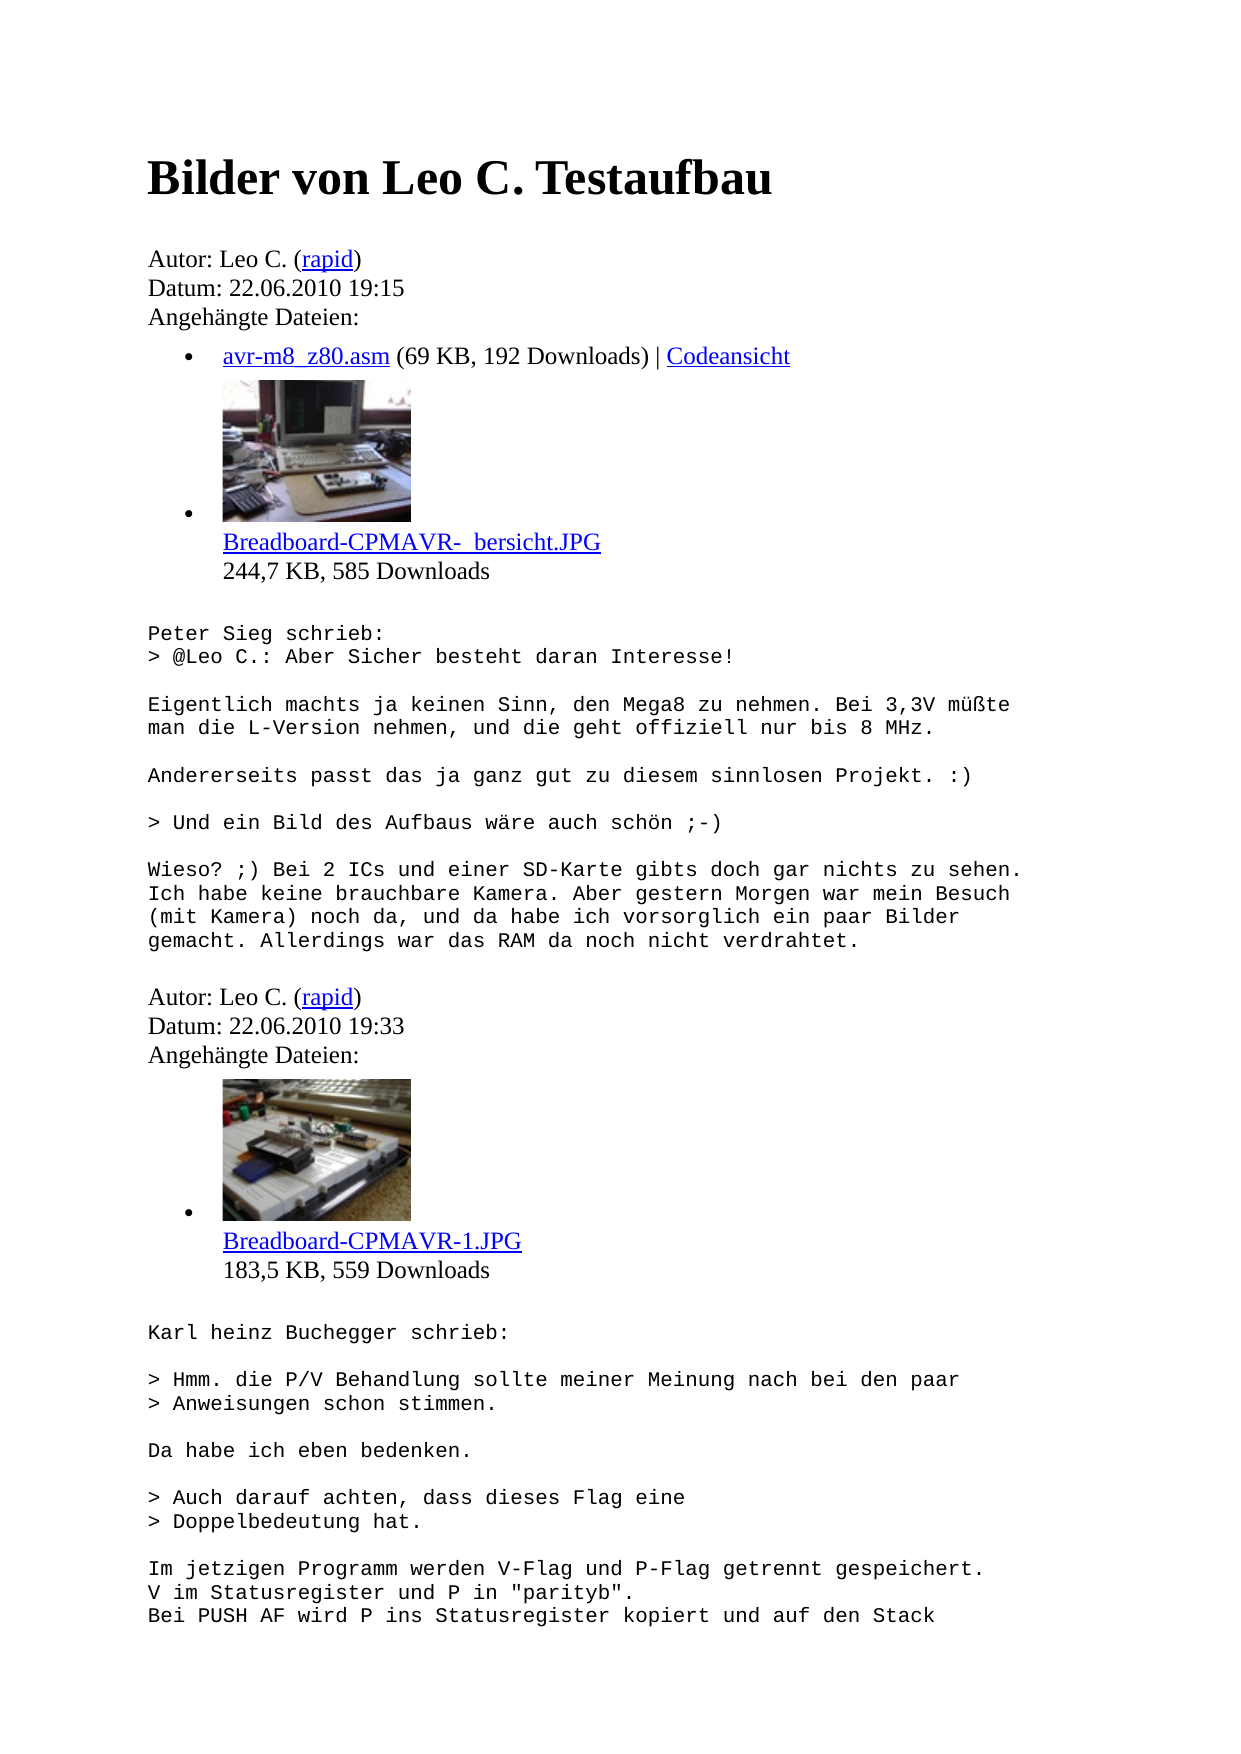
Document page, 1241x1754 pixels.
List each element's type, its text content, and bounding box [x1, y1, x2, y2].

list Breadboard-CPMAVR-_bersicht.JPG 244,7 KB, 585 Downloads [185, 380, 1093, 583]
text Da habe ich eben bedenken. [148, 1440, 1093, 1464]
text > Auch darauf achten, dass dieses Flag eine [148, 1487, 1093, 1511]
picture [222, 1079, 411, 1221]
list avr-m8_z80.asm (69 KB, 192 Downloads) | Codeansicht [185, 341, 1093, 370]
text Peter Sieg schrieb: [148, 623, 1093, 646]
text Angehängte Dateien: [148, 1040, 1093, 1069]
text Datum: 22.06.2010 19:15 [148, 273, 1093, 302]
text Karl heinz Buchegger schrieb: [148, 1322, 1093, 1345]
text gemacht. Allerdings war das RAM da noch nicht verdrahtet. [148, 930, 1093, 954]
picture [222, 380, 411, 522]
text Datum: 22.06.2010 19:33 [148, 1011, 1093, 1040]
text > Doppelbedeutung hat. [148, 1511, 1093, 1534]
text Bei PUSH AF wird P ins Statusregister kopiert und auf den Stack [148, 1606, 1093, 1629]
subtitle Bilder von Leo C. Testaufbau [148, 148, 1093, 205]
text Wieso? ;) Bei 2 ICs und einer SD-Karte gibts doch gar nichts zu sehen. [148, 859, 1093, 883]
text > Und ein Bild des Aufbaus wäre auch schön ;-) [148, 812, 1093, 836]
text V im Statusregister und P in "parityb". [148, 1582, 1093, 1606]
text > @Leo C.: Aber Sicher besteht daran Interesse! [148, 646, 1093, 670]
text > Anweisungen schon stimmen. [148, 1393, 1093, 1416]
text Eigentlich machts ja keinen Sinn, den Mega8 zu nehmen. Bei 3,3V müßte [148, 694, 1093, 717]
text Im jetzigen Programm werden V-Flag und P-Flag getrennt gespeichert. [148, 1558, 1093, 1582]
text Andererseits passt das ja ganz gut zu diesem sinnlosen Projekt. :) [148, 764, 1093, 788]
list Breadboard-CPMAVR-1.JPG 183,5 KB, 559 Downloads [185, 1079, 1093, 1283]
text man die L-Version nehmen, und die geht offiziell nur bis 8 MHz. [148, 717, 1093, 741]
text Ich habe keine brauchbare Kamera. Aber gestern Morgen war mein Besuch [148, 883, 1093, 906]
text Autor: Leo C. (rapid) [148, 982, 1093, 1011]
text (mit Kamera) noch da, und da habe ich vorsorglich ein paar Bilder [148, 906, 1093, 930]
text Angehängte Dateien: [148, 302, 1093, 331]
text Autor: Leo C. (rapid) [148, 244, 1093, 273]
text > Hmm. die P/V Behandlung sollte meiner Meinung nach bei den paar [148, 1369, 1093, 1393]
